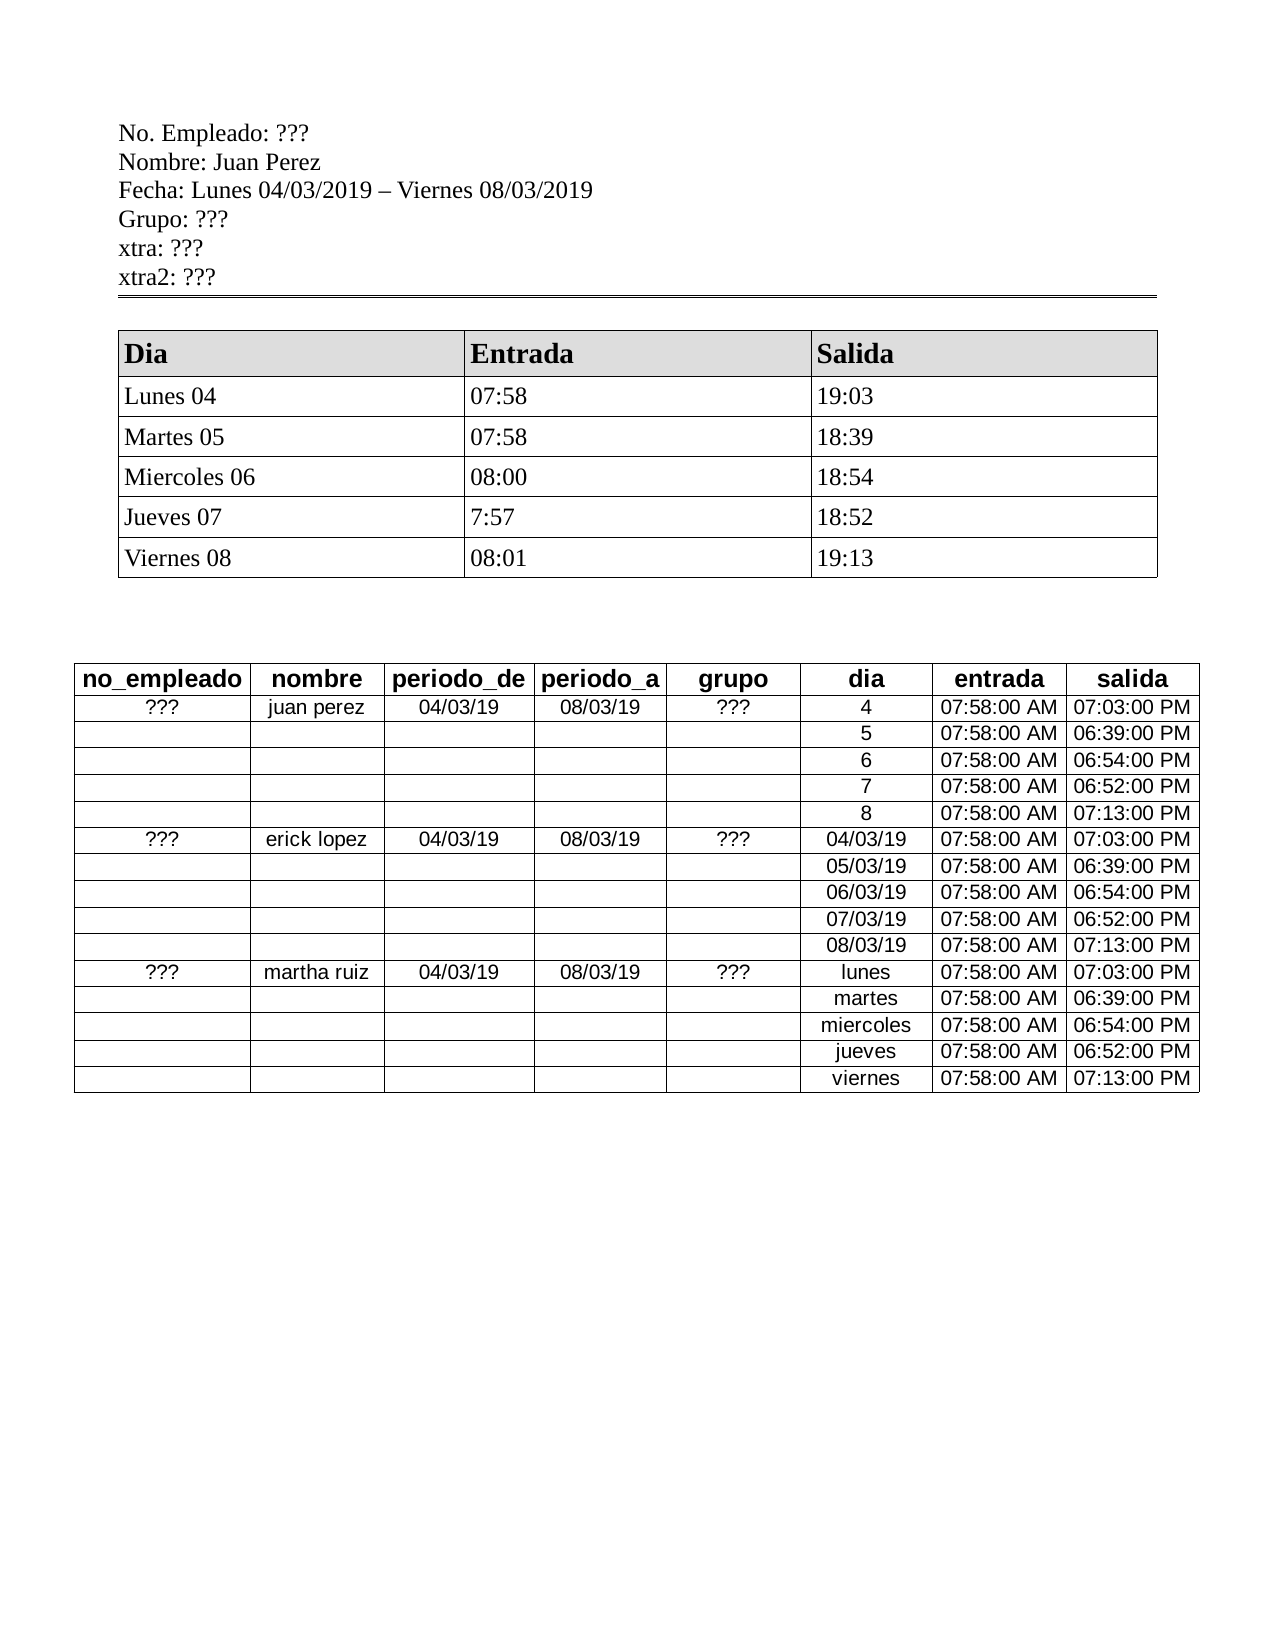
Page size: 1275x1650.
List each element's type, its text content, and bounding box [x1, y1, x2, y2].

table_header Entrada [465, 331, 811, 376]
table_cell 19:13 [812, 538, 1157, 577]
table_cell 08:00 [465, 457, 811, 496]
table_cell 18:39 [812, 417, 1157, 456]
table_cell Miercoles 06 [119, 457, 464, 496]
text Fecha: Lunes 04/03/2019 – Viernes 08/03/2019 [118, 176, 1157, 204]
text xtra: ??? [118, 233, 1157, 262]
text No. Empleado: ??? [118, 118, 1157, 147]
text Nombre: Juan Perez [118, 147, 1157, 176]
table_cell Lunes 04 [119, 377, 464, 416]
table_header Salida [812, 331, 1157, 376]
table_cell 07:58 [465, 377, 811, 416]
text xtra2: ??? [118, 262, 1157, 295]
table_cell 18:52 [812, 497, 1157, 537]
table_cell 07:58 [465, 417, 811, 456]
table_cell 7:57 [465, 497, 811, 537]
table_cell 19:03 [812, 377, 1157, 416]
table_header Dia [119, 331, 464, 376]
table_cell Viernes 08 [119, 538, 464, 577]
table_cell 08:01 [465, 538, 811, 577]
table_cell 18:54 [812, 457, 1157, 496]
text Grupo: ??? [118, 204, 1157, 233]
table_cell Martes 05 [119, 417, 464, 456]
table_cell Jueves 07 [119, 497, 464, 537]
